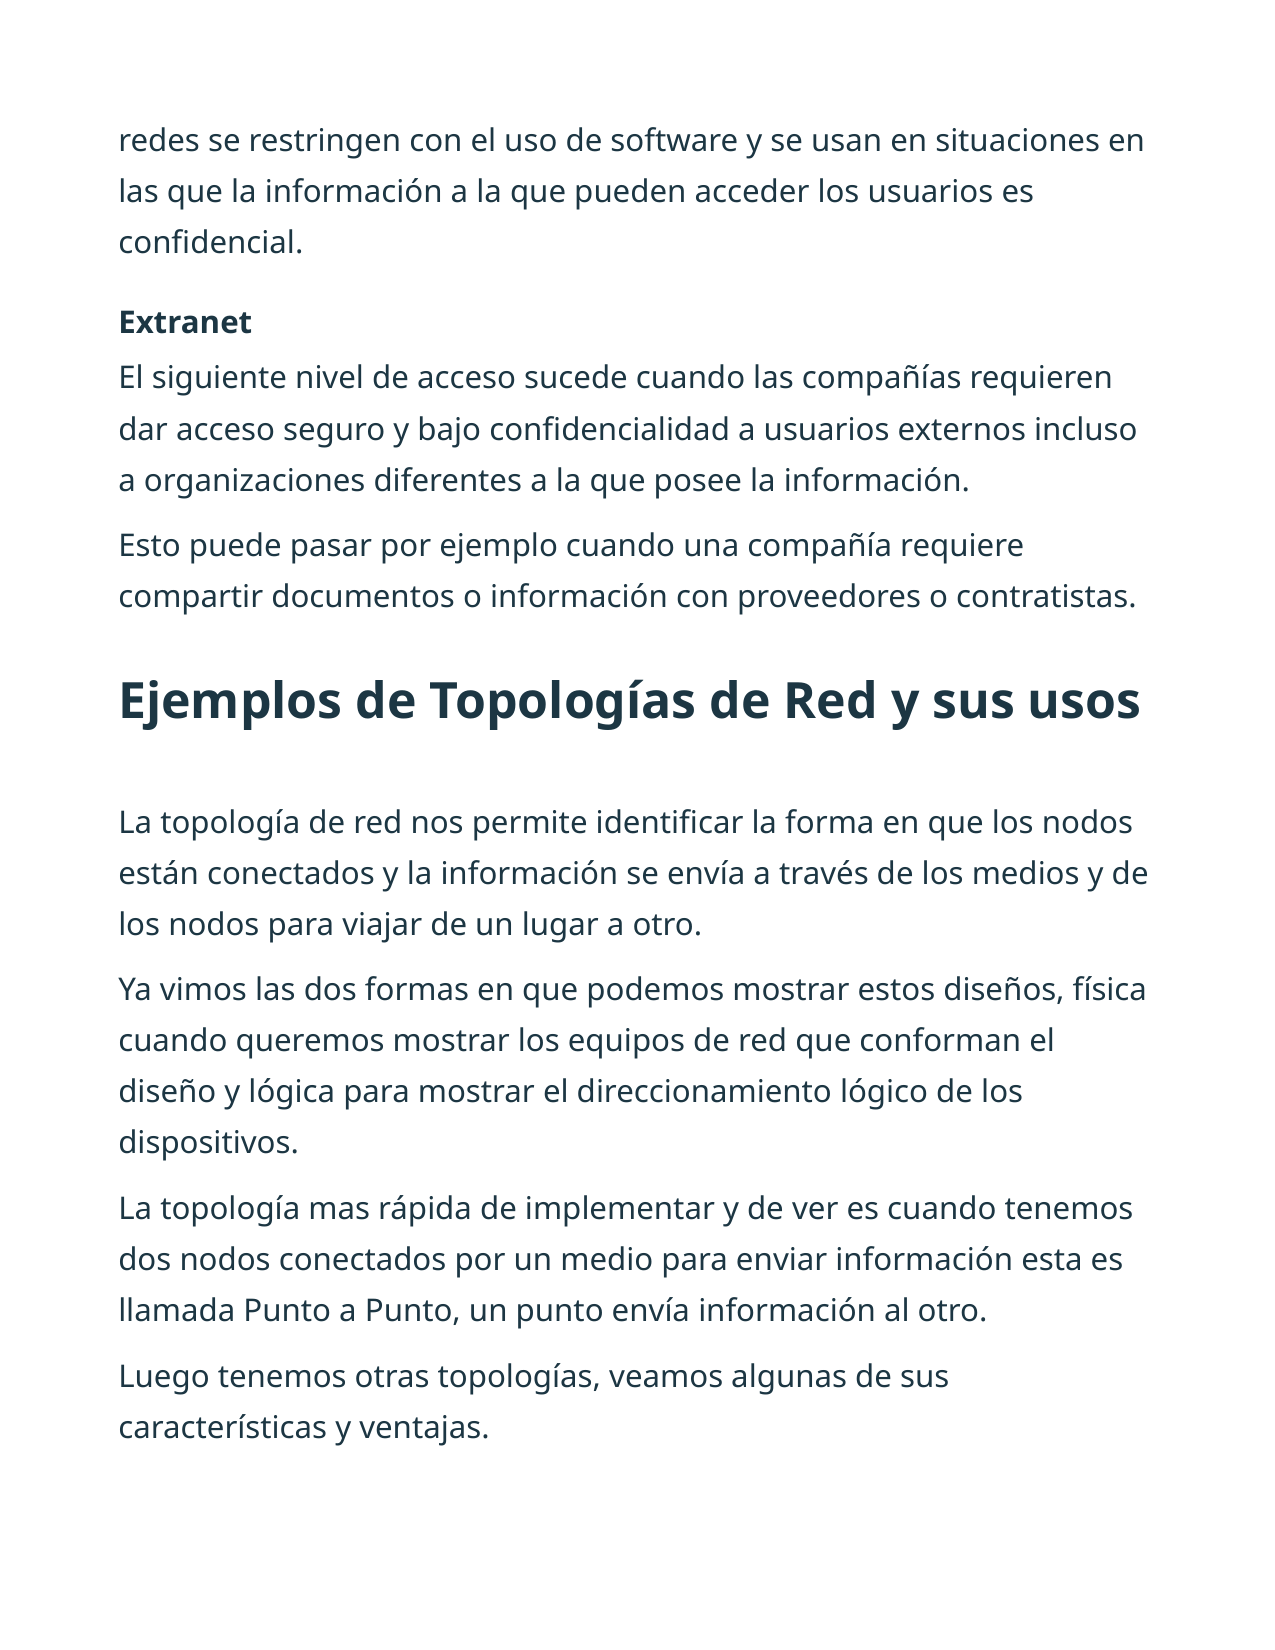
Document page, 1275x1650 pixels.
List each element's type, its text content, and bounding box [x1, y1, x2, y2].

text Esto puede pasar por ejemplo cuando una compañía requiere compartir documentos o información con proveedores o contratistas. [118, 523, 1157, 617]
text El siguiente nivel de acceso sucede cuando las compañías requieren dar acceso seguro y bajo confidencialidad a usuarios externos incluso a organizaciones diferentes a la que posee la información. [118, 356, 1157, 500]
subtitle Ejemplos de Topologías de Red y sus usos [118, 665, 1157, 733]
text redes se restringen con el uso de software y se usan en situaciones en las que la información a la que pueden acceder los usuarios es confidencial. [118, 118, 1157, 263]
subtitle Extranet [118, 300, 1157, 343]
text La topología mas rápida de implementar y de ver es cuando tenemos dos nodos conectados por un medio para enviar información esta es llamada Punto a Punto, un punto envía información al otro. [118, 1186, 1157, 1331]
text Luego tenemos otras topologías, veamos algunas de sus características y ventajas. [118, 1354, 1157, 1447]
text Ya vimos las dos formas en que podemos mostrar estos diseños, física cuando queremos mostrar los equipos de red que conforman el diseño y lógica para mostrar el direccionamiento lógico de los dispositivos. [118, 967, 1157, 1163]
text La topología de red nos permite identificar la forma en que los nodos están conectados y la información se envía a través de los medios y de los nodos para viajar de un lugar a otro. [118, 800, 1157, 944]
